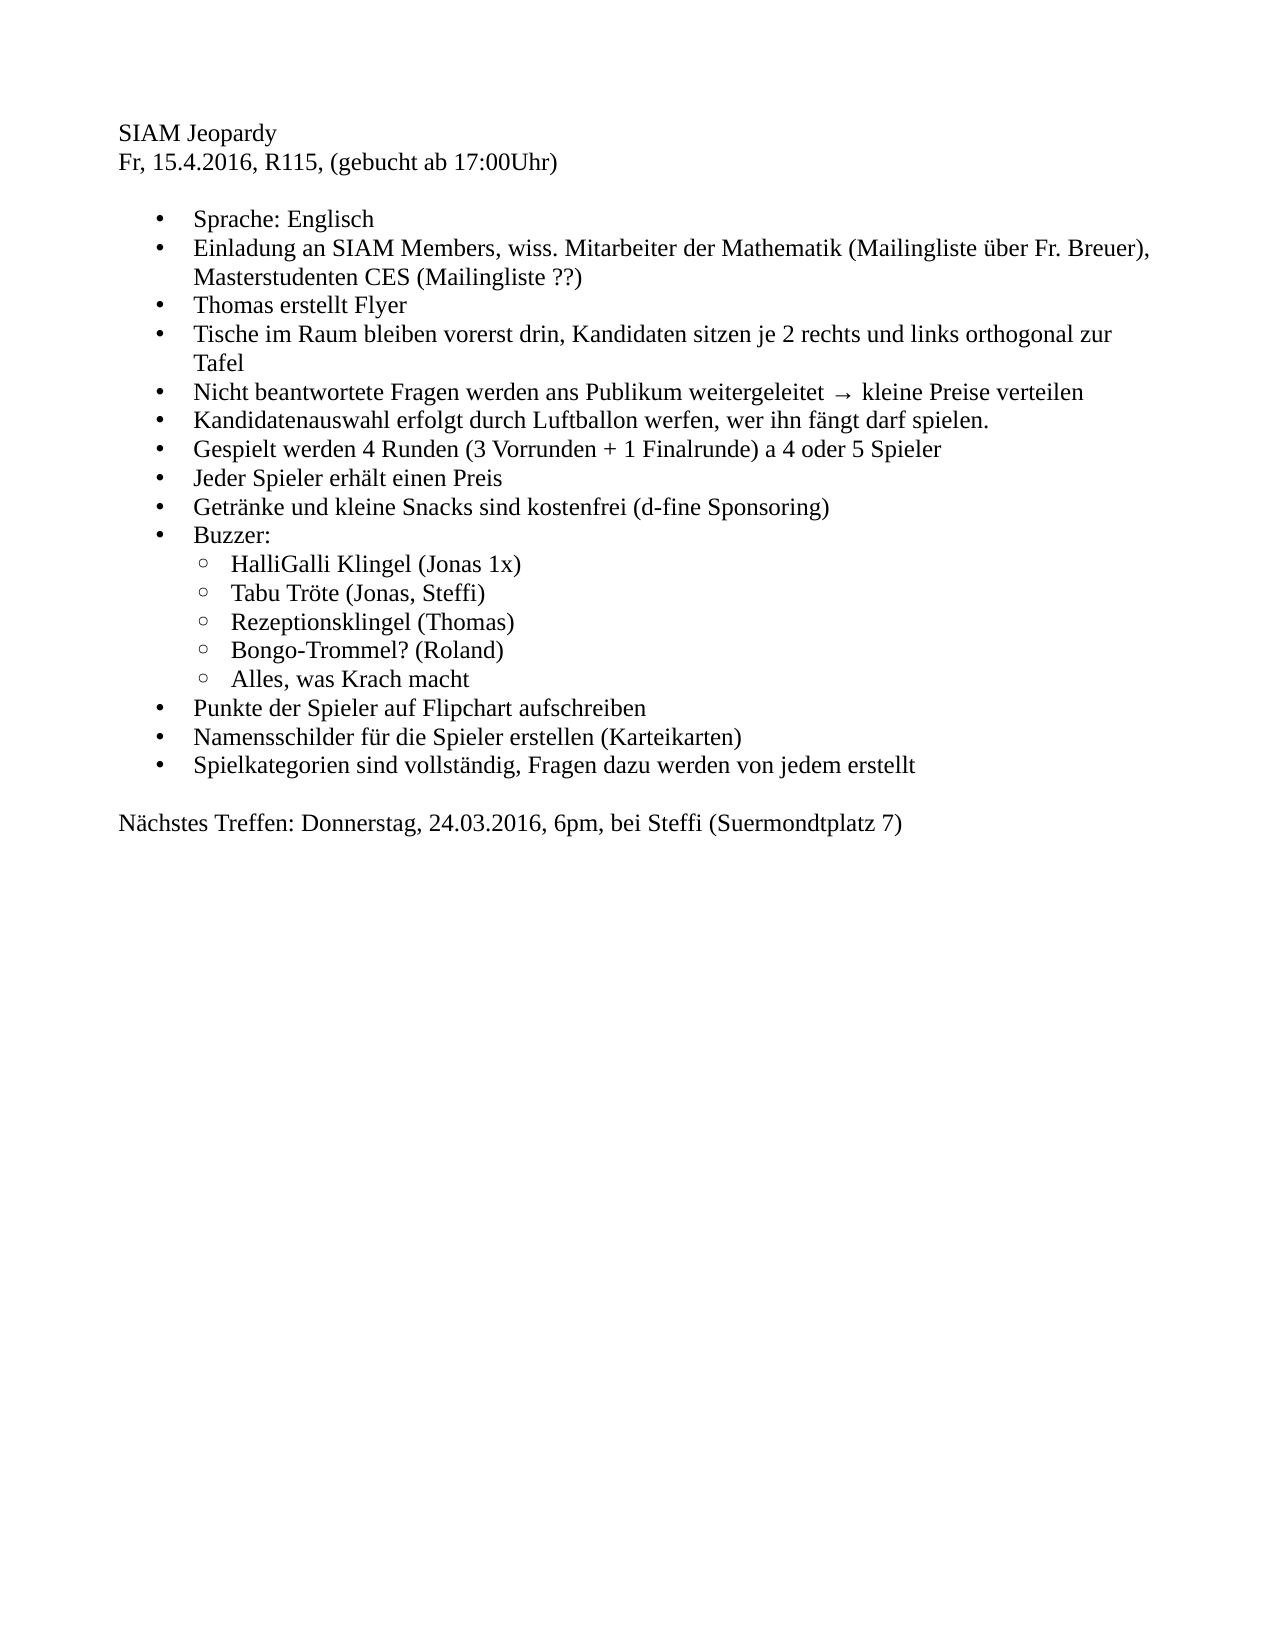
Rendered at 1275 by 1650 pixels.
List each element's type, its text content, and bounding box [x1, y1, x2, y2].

list Rezeptionsklingel (Thomas) [193, 607, 1157, 636]
list Kandidatenauswahl erfolgt durch Luftballon werfen, wer ihn fängt darf spielen. [156, 406, 1157, 434]
list Nicht beantwortete Fragen werden ans Publikum weitergeleitet → kleine Preise verteilen [156, 377, 1157, 406]
list Getränke und kleine Snacks sind kostenfrei (d-fine Sponsoring) [156, 492, 1157, 521]
text SIAM Jeopardy [118, 118, 1157, 147]
list Alles, was Krach macht [193, 664, 1157, 693]
text Fr, 15.4.2016, R115, (gebucht ab 17:00Uhr) [118, 147, 1157, 176]
list Bongo-Trommel? (Roland) [193, 636, 1157, 664]
list Spielkategorien sind vollständig, Fragen dazu werden von jedem erstellt [156, 751, 1157, 779]
text Nächstes Treffen: Donnerstag, 24.03.2016, 6pm, bei Steffi (Suermondtplatz 7) [118, 808, 1157, 837]
list Namensschilder für die Spieler erstellen (Karteikarten) [156, 722, 1157, 751]
list Tische im Raum bleiben vorerst drin, Kandidaten sitzen je 2 rechts und links orthogonal zur Tafel [156, 319, 1157, 377]
list HalliGalli Klingel (Jonas 1x) [193, 549, 1157, 578]
list Jeder Spieler erhält einen Preis [156, 463, 1157, 492]
list Buzzer: [156, 521, 1157, 549]
list Gespielt werden 4 Runden (3 Vorrunden + 1 Finalrunde) a 4 oder 5 Spieler [156, 434, 1157, 463]
list Thomas erstellt Flyer [156, 291, 1157, 319]
list Sprache: Englisch [156, 204, 1157, 233]
list Punkte der Spieler auf Flipchart aufschreiben [156, 693, 1157, 722]
list Einladung an SIAM Members, wiss. Mitarbeiter der Mathematik (Mailingliste über Fr. Breuer), Masterstudenten CES (Mailingliste ??) [156, 233, 1157, 291]
list Tabu Tröte (Jonas, Steffi) [193, 578, 1157, 607]
